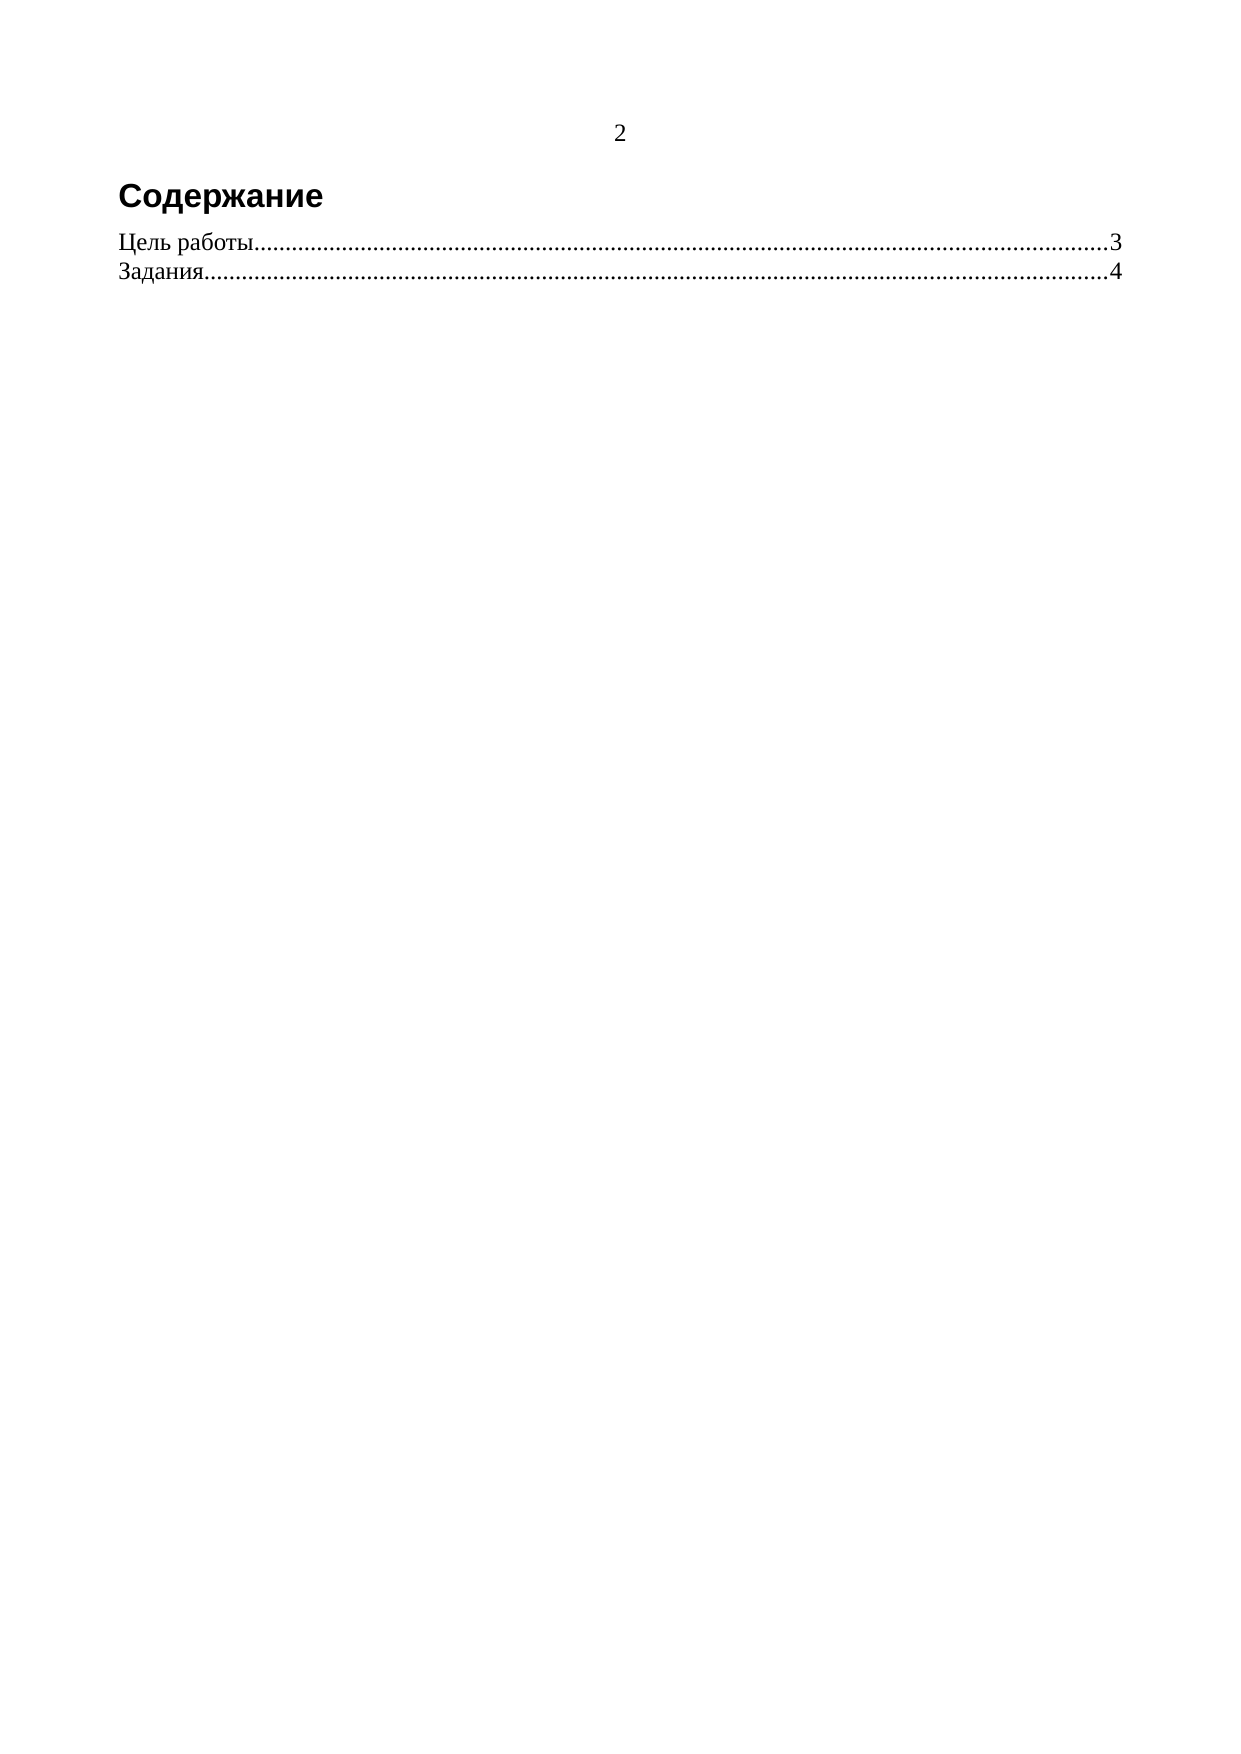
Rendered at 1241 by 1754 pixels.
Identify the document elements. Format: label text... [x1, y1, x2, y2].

text Цель работы 3 [118, 227, 1122, 256]
text Задания 4 [118, 256, 1122, 285]
subtitle Содержание [118, 176, 1122, 215]
